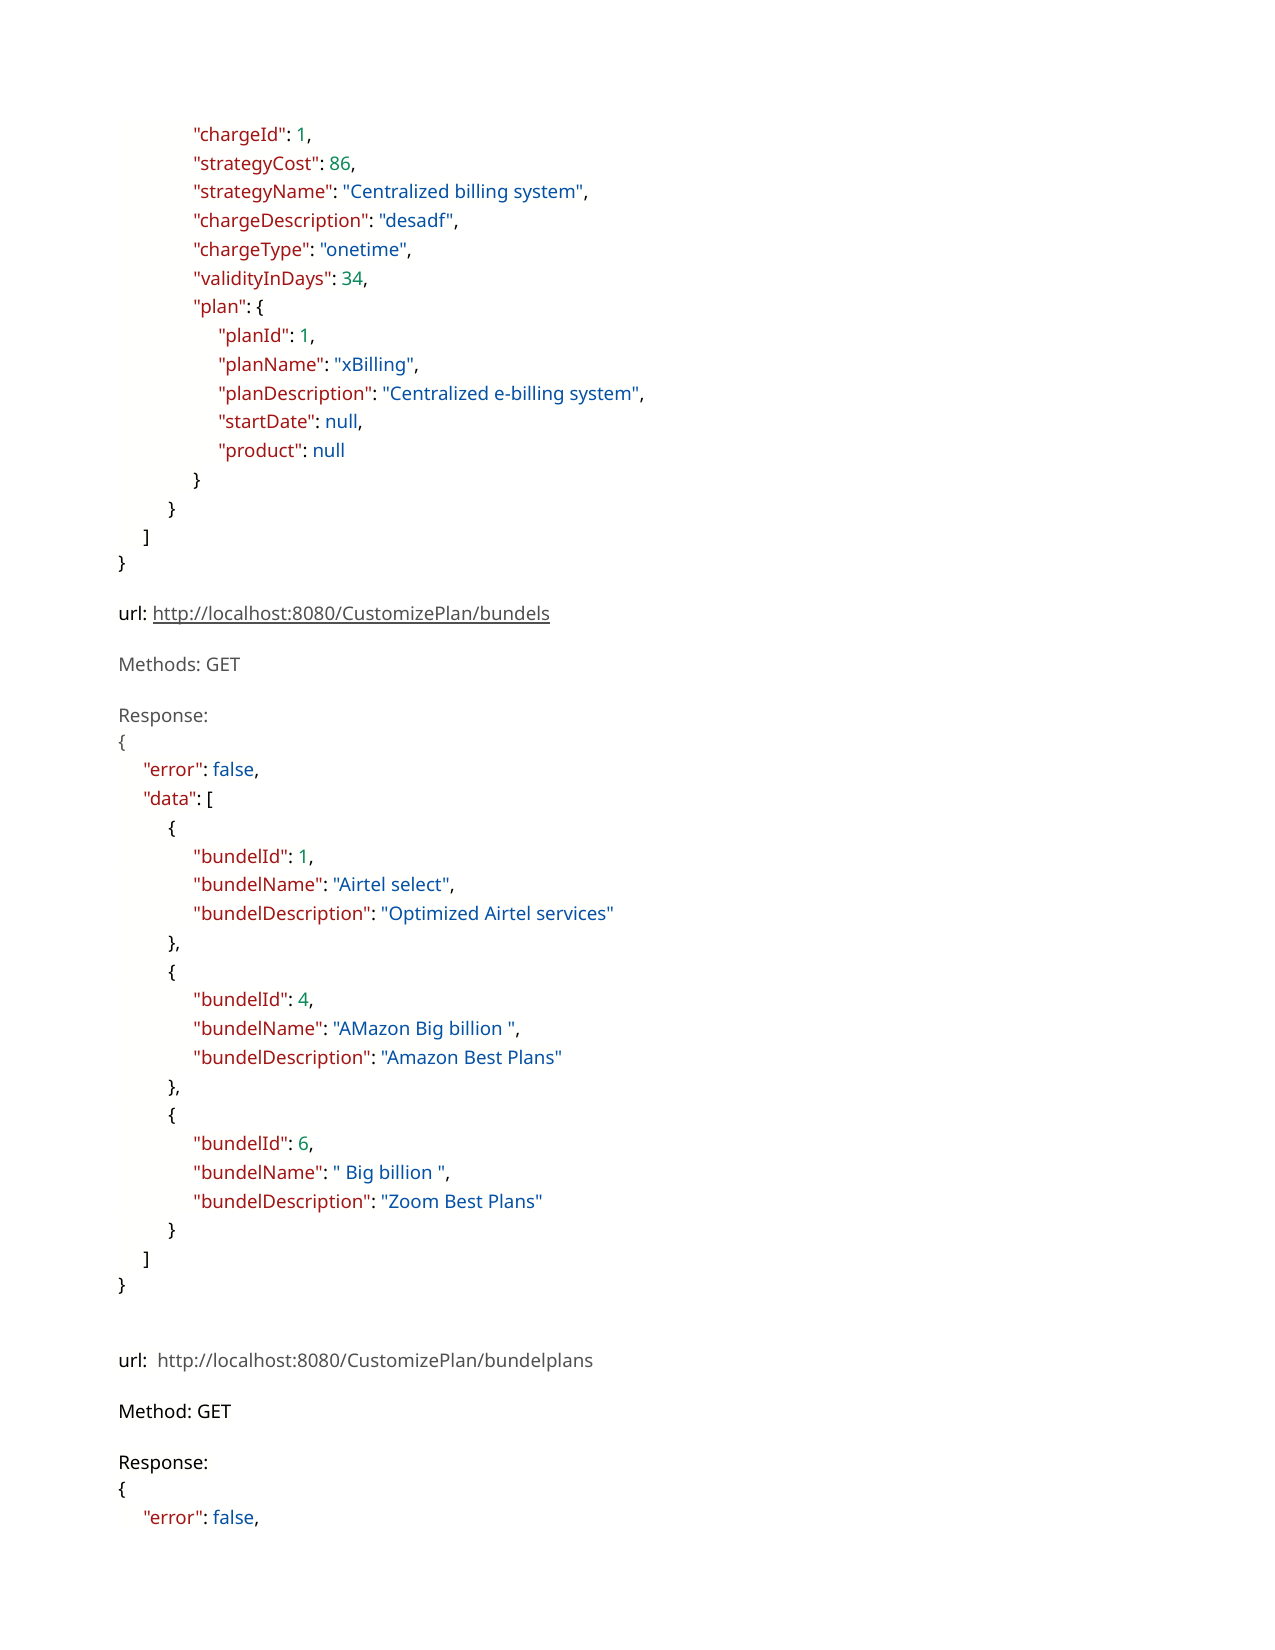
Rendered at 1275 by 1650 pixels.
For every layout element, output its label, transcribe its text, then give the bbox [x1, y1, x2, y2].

text url: http://localhost:8080/CustomizePlan/bundels [118, 600, 1157, 626]
text } [118, 1271, 1157, 1297]
text }, [118, 1070, 1157, 1098]
text } [118, 492, 1157, 521]
text "error": false, [118, 1501, 1157, 1529]
text "product": null [118, 434, 1157, 463]
text "planDescription": "Centralized e-billing system", [118, 377, 1157, 406]
text Response: [118, 1450, 1157, 1475]
text "validityInDays": 34, [118, 262, 1157, 291]
text { [118, 811, 1157, 840]
text "data": [ [118, 782, 1157, 811]
text "bundelName": "Airtel select", [118, 868, 1157, 897]
text "bundelName": " Big billion ", [118, 1156, 1157, 1185]
text "chargeType": "onetime", [118, 233, 1157, 262]
text "strategyName": "Centralized billing system", [118, 176, 1157, 204]
text "error": false, [118, 753, 1157, 782]
text ] [118, 521, 1157, 549]
text ] [118, 1242, 1157, 1271]
text "chargeId": 1, [118, 118, 1157, 147]
text "planName": "xBilling", [118, 348, 1157, 377]
text { [118, 728, 1157, 753]
text { [118, 1098, 1157, 1127]
text } [118, 1213, 1157, 1242]
text "bundelName": "AMazon Big billion ", [118, 1012, 1157, 1041]
text "startDate": null, [118, 406, 1157, 434]
text "bundelId": 6, [118, 1127, 1157, 1156]
text "plan": { [118, 291, 1157, 319]
text }, [118, 926, 1157, 955]
text "strategyCost": 86, [118, 147, 1157, 176]
text "bundelId": 1, [118, 840, 1157, 868]
text } [118, 463, 1157, 492]
text "bundelDescription": "Zoom Best Plans" [118, 1185, 1157, 1213]
text "bundelId": 4, [118, 983, 1157, 1012]
text { [118, 955, 1157, 983]
text "bundelDescription": "Optimized Airtel services" [118, 897, 1157, 926]
text Methods: GET [118, 651, 1157, 677]
text Response: [118, 702, 1157, 728]
text Method: GET [118, 1399, 1157, 1424]
text url: http://localhost:8080/CustomizePlan/bundelplans [118, 1348, 1157, 1373]
text } [118, 549, 1157, 575]
text "chargeDescription": "desadf", [118, 204, 1157, 233]
text "bundelDescription": "Amazon Best Plans" [118, 1041, 1157, 1070]
text { [118, 1475, 1157, 1501]
text "planId": 1, [118, 319, 1157, 348]
